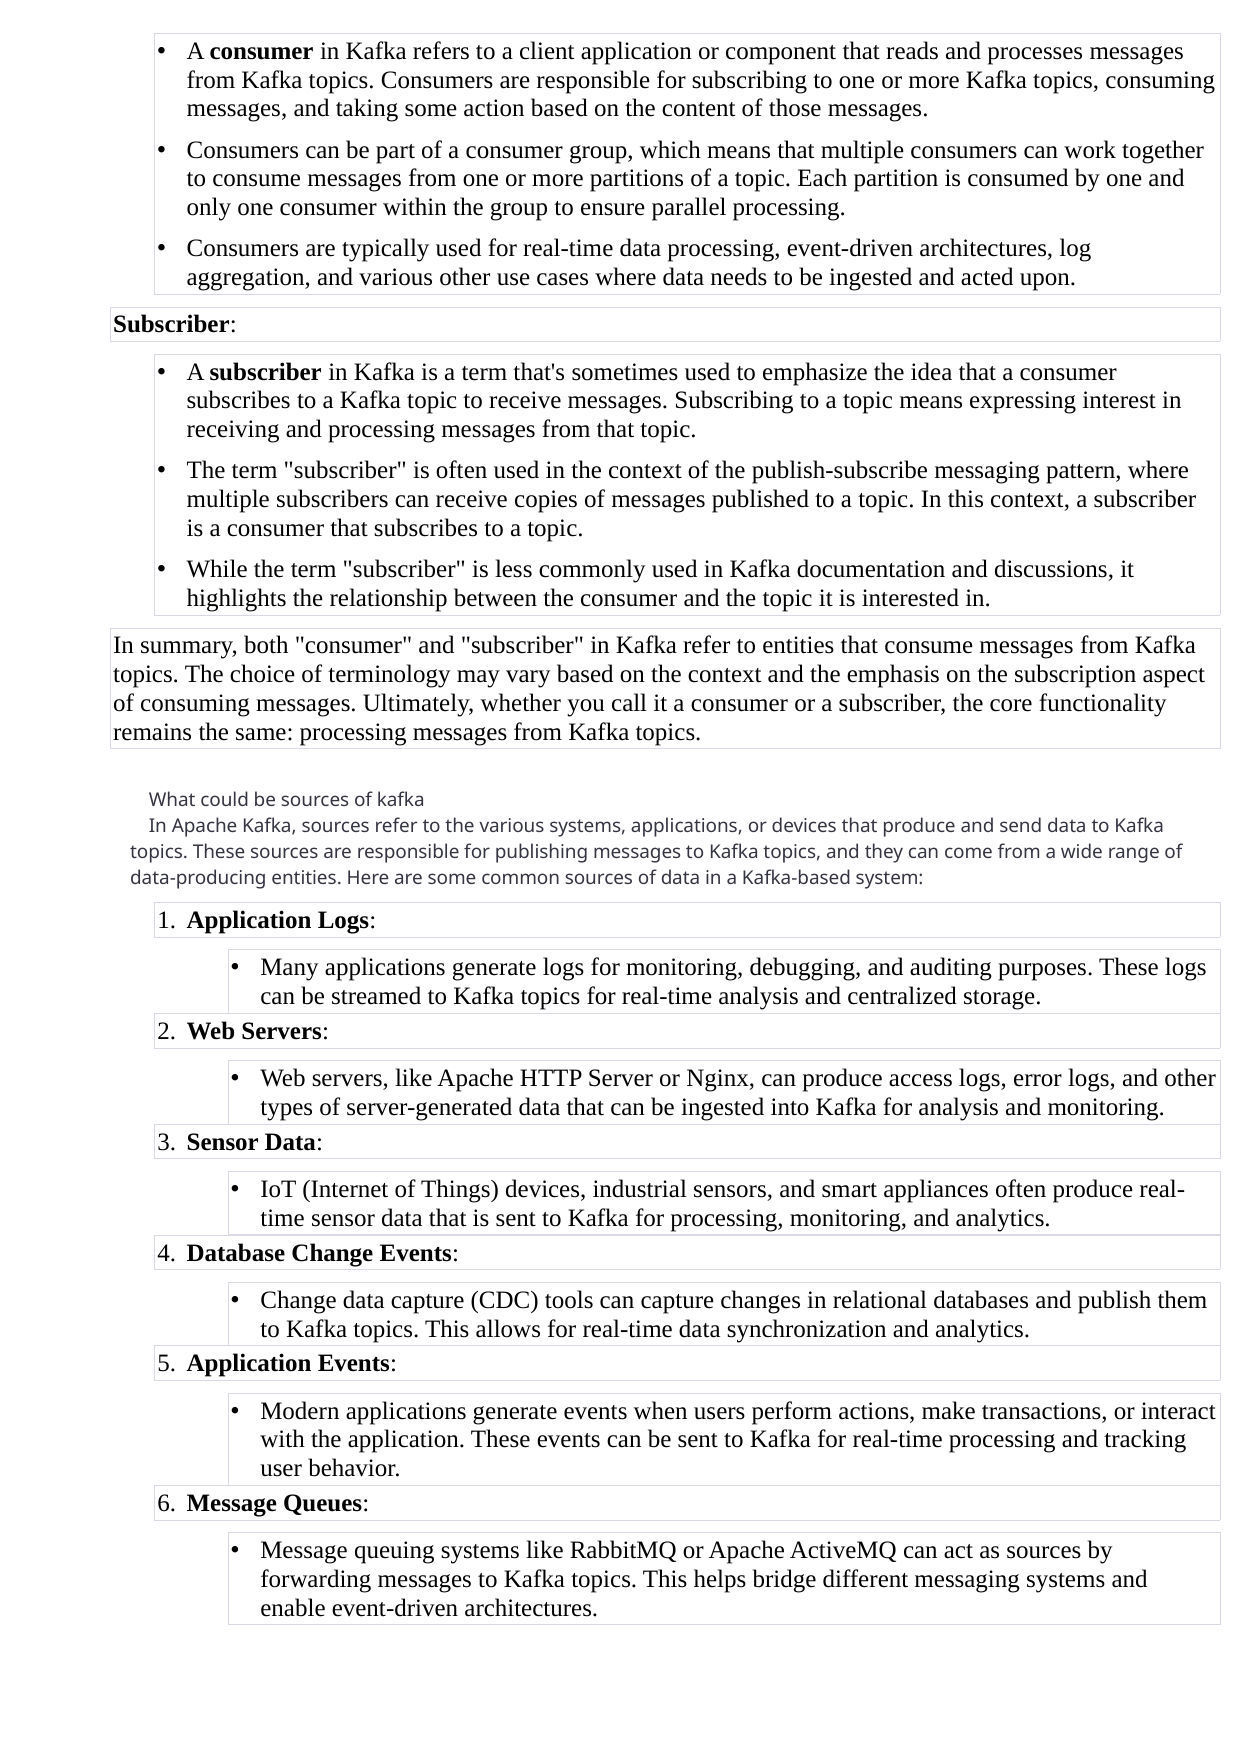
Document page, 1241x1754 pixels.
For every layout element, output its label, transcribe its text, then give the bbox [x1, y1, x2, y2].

list Web servers, like Apache HTTP Server or Nginx, can produce access logs, error logs, and other types of server-generated data that can be ingested into Kafka for analysis and monitoring. [229, 1061, 1220, 1124]
text In summary, both "consumer" and "subscriber" in Kafka refer to entities that consume messages from Kafka topics. The choice of terminology may vary based on the context and the emphasis on the subscription aspect of consuming messages. Ultimately, whether you call it a consumer or a subscriber, the core functionality remains the same: processing messages from Kafka topics. [111, 629, 1220, 748]
list Sensor Data: [155, 1125, 1220, 1158]
list Message queuing systems like RabbitMQ or Apache ActiveMQ can act as sources by forwarding messages to Kafka topics. This helps bridge different messaging systems and enable event-driven architectures. [229, 1533, 1220, 1624]
list Many applications generate logs for monitoring, debugging, and auditing purposes. These logs can be streamed to Kafka topics for real-time analysis and centralized storage. [229, 950, 1220, 1013]
list IoT (Internet of Things) devices, industrial sensors, and smart appliances often produce real-time sensor data that is sent to Kafka for processing, monitoring, and analytics. [229, 1172, 1220, 1234]
list Application Events: [155, 1346, 1220, 1380]
list Consumers can be part of a consumer group, which means that multiple consumers can work together to consume messages from one or more partitions of a topic. Each partition is consumed by one and only one consumer within the group to ensure parallel processing. [155, 132, 1220, 221]
list Web Servers: [155, 1014, 1220, 1048]
list Consumers are typically used for real-time data processing, event-driven architectures, log aggregation, and various other use cases where data needs to be ingested and acted upon. [155, 231, 1220, 294]
list Database Change Events: [155, 1236, 1220, 1269]
list The term "subscriber" is often used in the context of the publish-subscribe messaging pattern, where multiple subscribers can receive copies of messages published to a topic. In this context, a subscriber is a consumer that subscribes to a topic. [155, 453, 1220, 542]
text Subscriber: [111, 308, 1220, 341]
list Message Queues: [155, 1486, 1220, 1520]
list Change data capture (CDC) tools can capture changes in relational databases and publish them to Kafka topics. This allows for real-time data synchronization and analytics. [229, 1283, 1220, 1345]
list A consumer in Kafka refers to a client application or component that reads and processes messages from Kafka topics. Consumers are responsible for subscribing to one or more Kafka topics, consuming messages, and taking some action based on the content of those messages. [155, 34, 1220, 122]
text What could be sources of kafka [130, 787, 1221, 812]
text In Apache Kafka, sources refer to the various systems, applications, or devices that produce and send data to Kafka topics. These sources are responsible for publishing messages to Kafka topics, and they can come from a wide range of data-producing entities. Here are some common sources of data in a Kafka-based system: [130, 812, 1221, 889]
list Application Logs: [155, 903, 1220, 937]
list While the term "subscriber" is less commonly used in Kafka documentation and discussions, it highlights the relationship between the consumer and the topic it is interested in. [155, 551, 1220, 615]
list A subscriber in Kafka is a term that's sometimes used to emphasize the idea that a consumer subscribes to a Kafka topic to receive messages. Subscribing to a topic means expressing interest in receiving and processing messages from that topic. [155, 355, 1220, 443]
list Modern applications generate events when users perform actions, make transactions, or interact with the application. These events can be sent to Kafka for real-time processing and tracking user behavior. [229, 1394, 1220, 1485]
